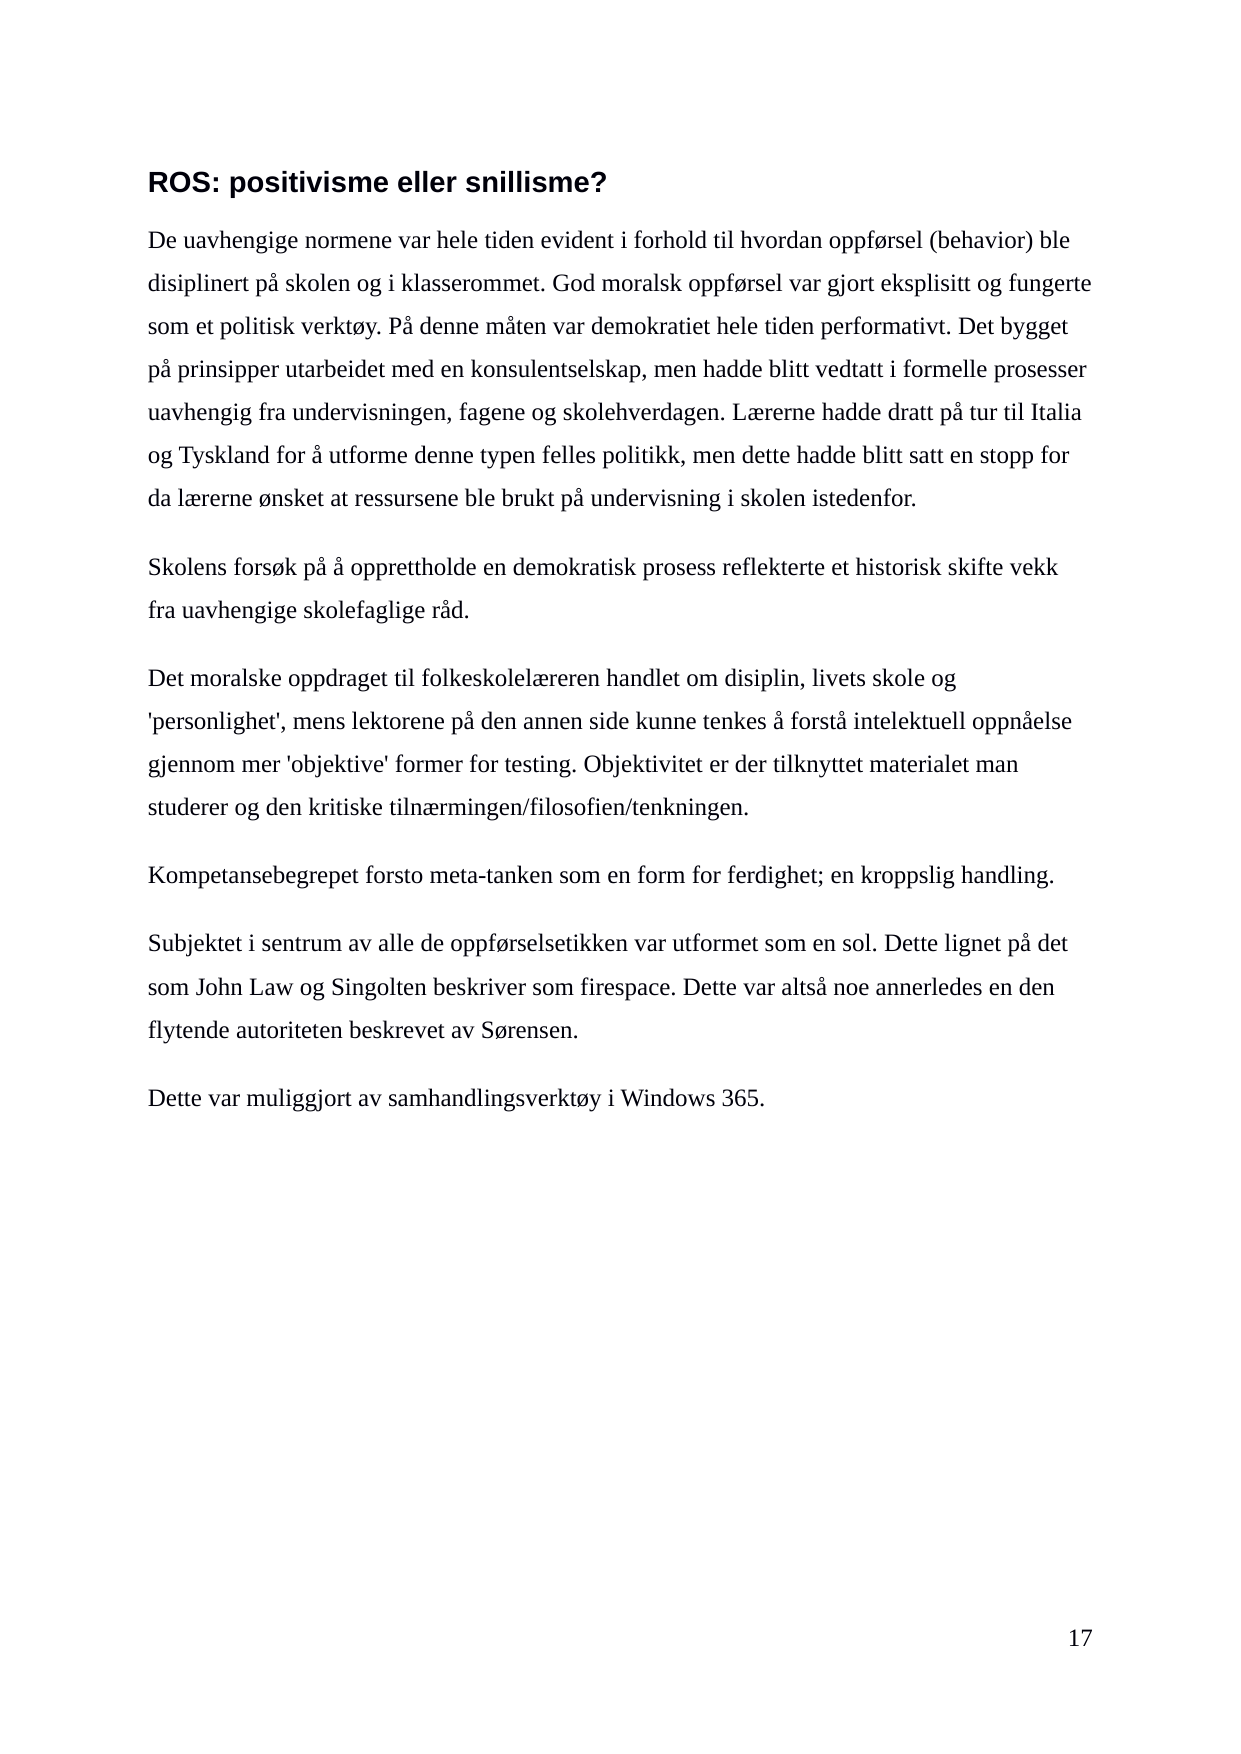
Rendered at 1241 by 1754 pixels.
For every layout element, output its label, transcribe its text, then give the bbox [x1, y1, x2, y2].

text Kompetansebegrepet forsto meta-tanken som en form for ferdighet; en kroppslig handling. [148, 860, 1092, 889]
text De uavhengige normene var hele tiden evident i forhold til hvordan oppførsel (behavior) ble disiplinert på skolen og i klasserommet. God moralsk oppførsel var gjort eksplisitt og fungerte som et politisk verktøy. På denne måten var demokratiet hele tiden performativt. Det bygget på prinsipper utarbeidet med en konsulentselskap, men hadde blitt vedtatt i formelle prosesser uavhengig fra undervisningen, fagene og skolehverdagen. Lærerne hadde dratt på tur til Italia og Tyskland for å utforme denne typen felles politikk, men dette hadde blitt satt en stopp for da lærerne ønsket at ressursene ble brukt på undervisning i skolen istedenfor. [148, 225, 1092, 512]
text Subjektet i sentrum av alle de oppførselsetikken var utformet som en sol. Dette lignet på det som John Law og Singolten beskriver som firespace. Dette var altså noe annerledes en den flytende autoriteten beskrevet av Sørensen. [148, 928, 1092, 1043]
text Det moralske oppdraget til folkeskolelæreren handlet om disiplin, livets skole og 'personlighet', mens lektorene på den annen side kunne tenkes å forstå intelektuell oppnåelse gjennom mer 'objektive' former for testing. Objektivitet er der tilknyttet materialet man studerer og den kritiske tilnærmingen/filosofien/tenkningen. [148, 663, 1092, 821]
text Skolens forsøk på å opprettholde en demokratisk prosess reflekterte et historisk skifte vekk fra uavhengige skolefaglige råd. [148, 552, 1092, 623]
text Dette var muliggjort av samhandlingsverktøy i Windows 365. [148, 1083, 1092, 1112]
subtitle ROS: positivisme eller snillisme? [148, 165, 1092, 199]
